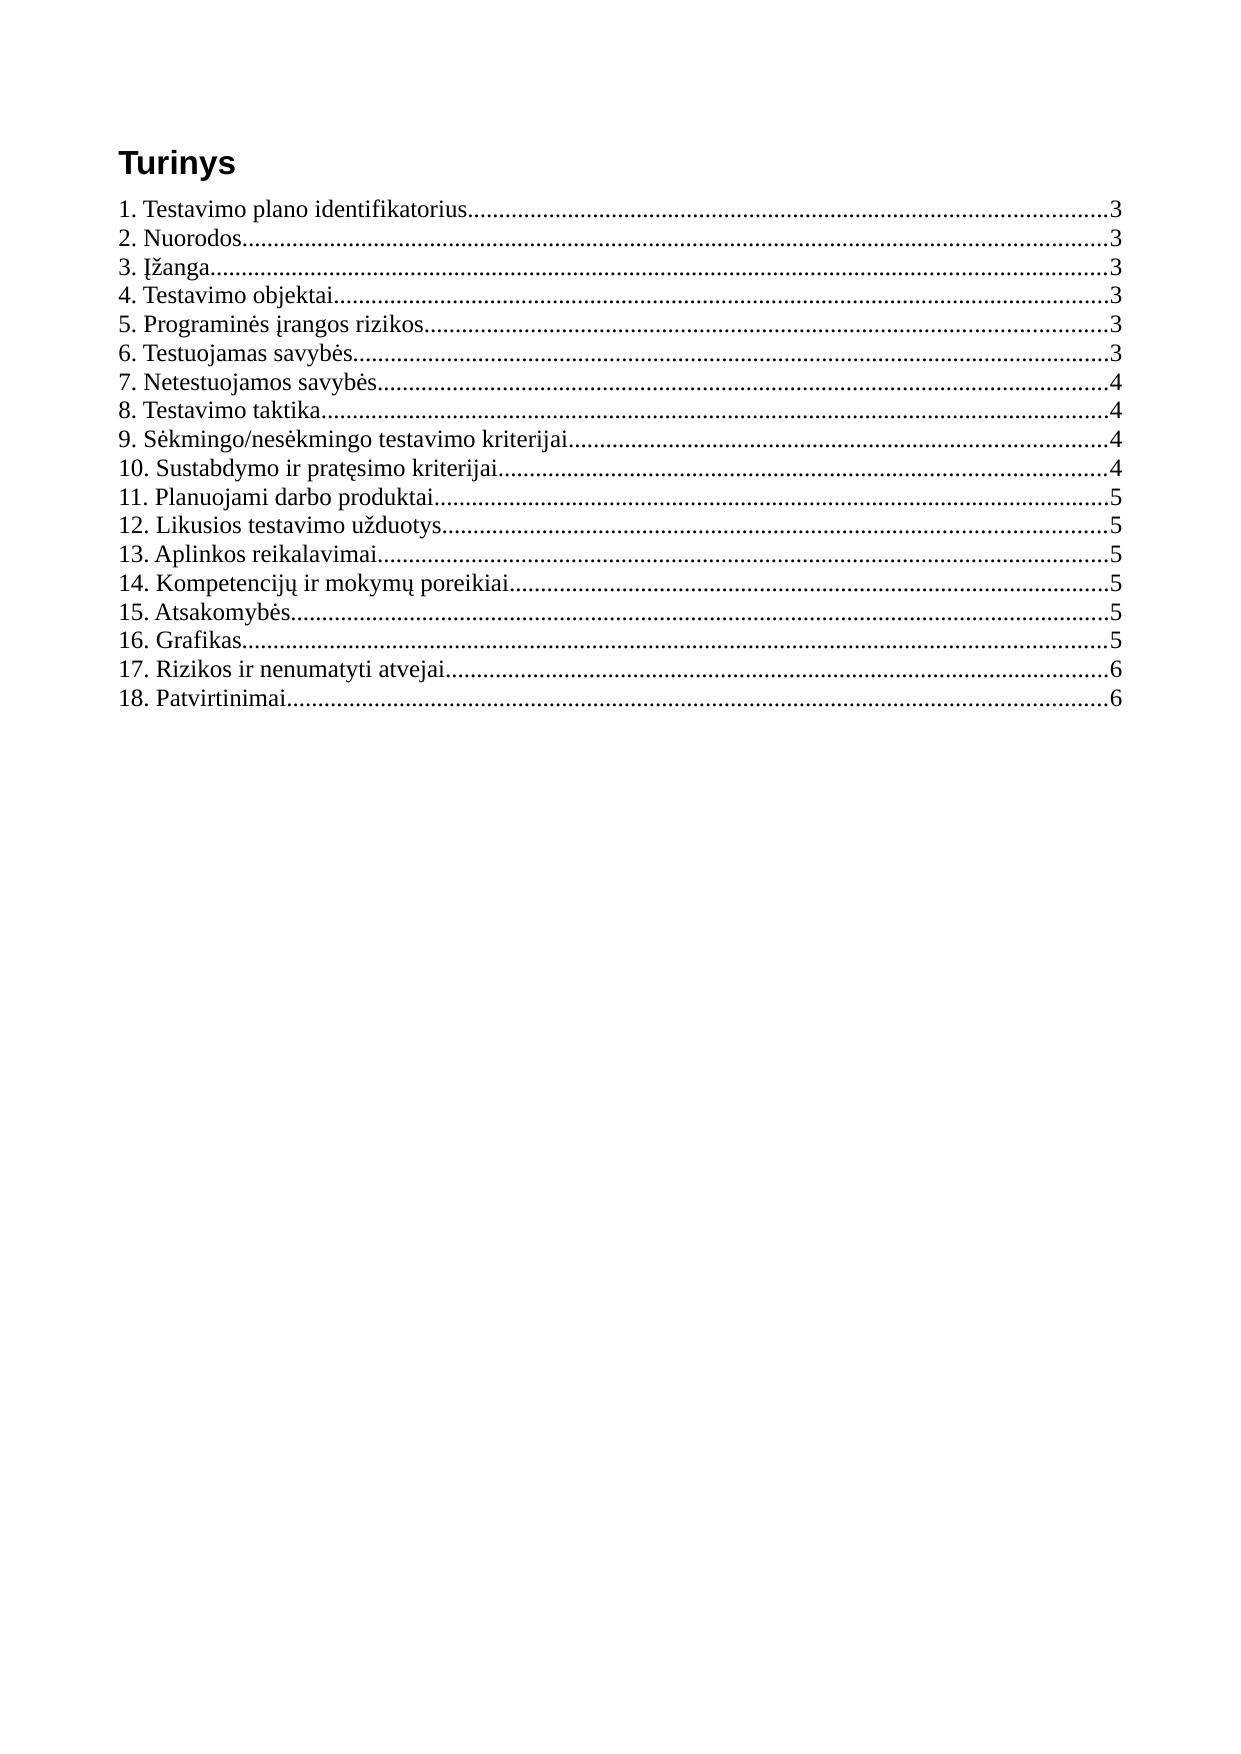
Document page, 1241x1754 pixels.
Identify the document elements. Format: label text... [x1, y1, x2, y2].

text 11. Planuojami darbo produktai 5 [118, 482, 1122, 510]
text 2. Nuorodos 3 [118, 223, 1122, 252]
text 14. Kompetencijų ir mokymų poreikiai 5 [118, 568, 1122, 597]
text 8. Testavimo taktika 4 [118, 395, 1122, 424]
text 1. Testavimo plano identifikatorius 3 [118, 194, 1122, 223]
text 9. Sėkmingo/nesėkmingo testavimo kriterijai 4 [118, 424, 1122, 453]
text 6. Testuojamas savybės 3 [118, 338, 1122, 367]
text 12. Likusios testavimo užduotys 5 [118, 510, 1122, 539]
text 17. Rizikos ir nenumatyti atvejai 6 [118, 654, 1122, 683]
text 13. Aplinkos reikalavimai 5 [118, 539, 1122, 568]
text 7. Netestuojamos savybės 4 [118, 367, 1122, 395]
text 4. Testavimo objektai 3 [118, 280, 1122, 309]
text 16. Grafikas 5 [118, 625, 1122, 654]
subtitle Turinys [118, 143, 1122, 182]
text 15. Atsakomybės 5 [118, 597, 1122, 625]
text 18. Patvirtinimai 6 [118, 683, 1122, 712]
text 5. Programinės įrangos rizikos 3 [118, 309, 1122, 338]
text 3. Įžanga 3 [118, 252, 1122, 280]
text 10. Sustabdymo ir pratęsimo kriterijai 4 [118, 453, 1122, 482]
